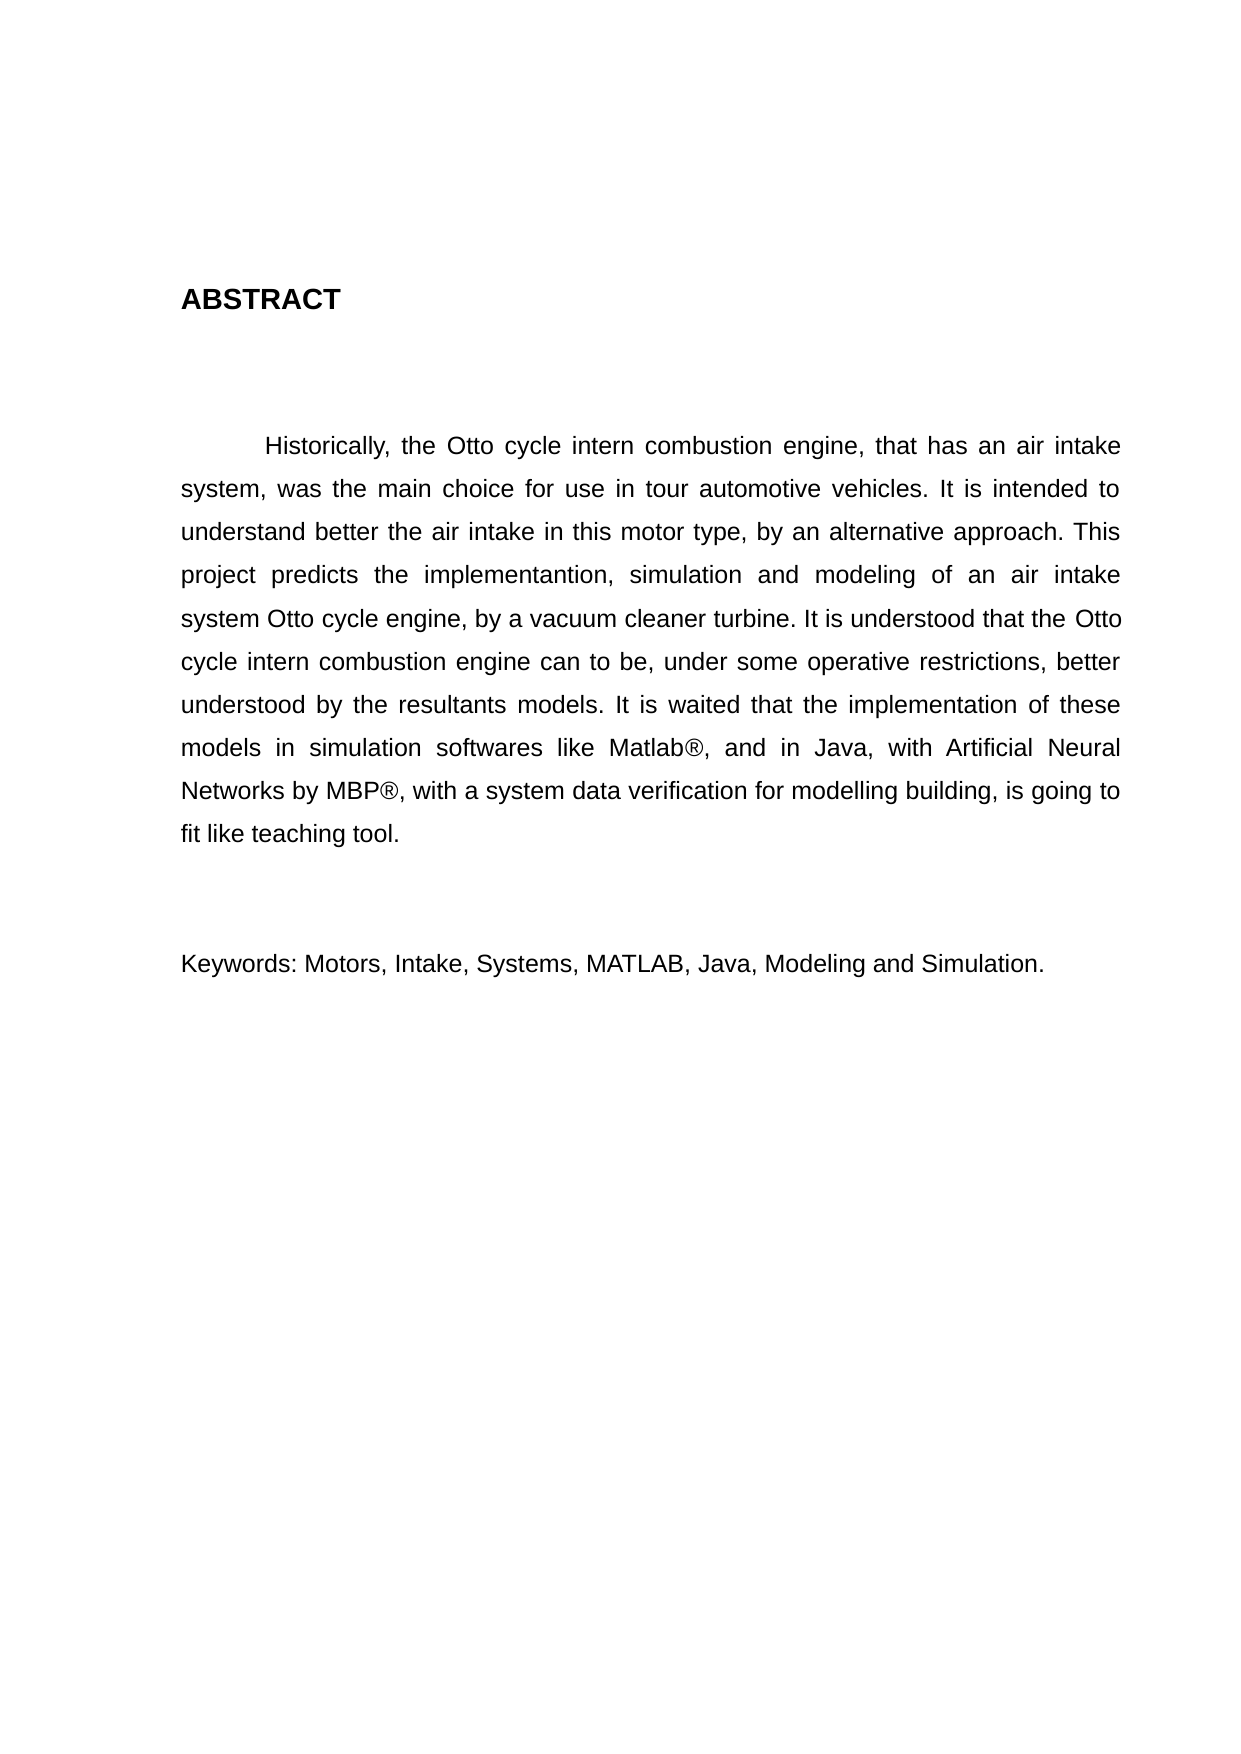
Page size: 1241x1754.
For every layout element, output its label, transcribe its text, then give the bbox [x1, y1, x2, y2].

text Keywords: Motors, Intake, Systems, MATLAB, Java, Modeling and Simulation. [181, 948, 1122, 977]
text ABSTRACT [181, 282, 1122, 316]
text Historically, the Otto cycle intern combustion engine, that has an air intake system, was the main choice for use in tour automotive vehicles. It is intended to understand better the air intake in this motor type, by an alternative approach. This project predicts the implementantion, simulation and modeling of an air intake system Otto cycle engine, by a vacuum cleaner turbine. It is understood that the Otto cycle intern combustion engine can to be, under some operative restrictions, better understood by the resultants models. It is waited that the implementation of these models in simulation softwares like Matlab®, and in Java, with Artificial Neural Networks by MBP®, with a system data verification for modelling building, is going to fit like teaching tool. [181, 431, 1122, 848]
